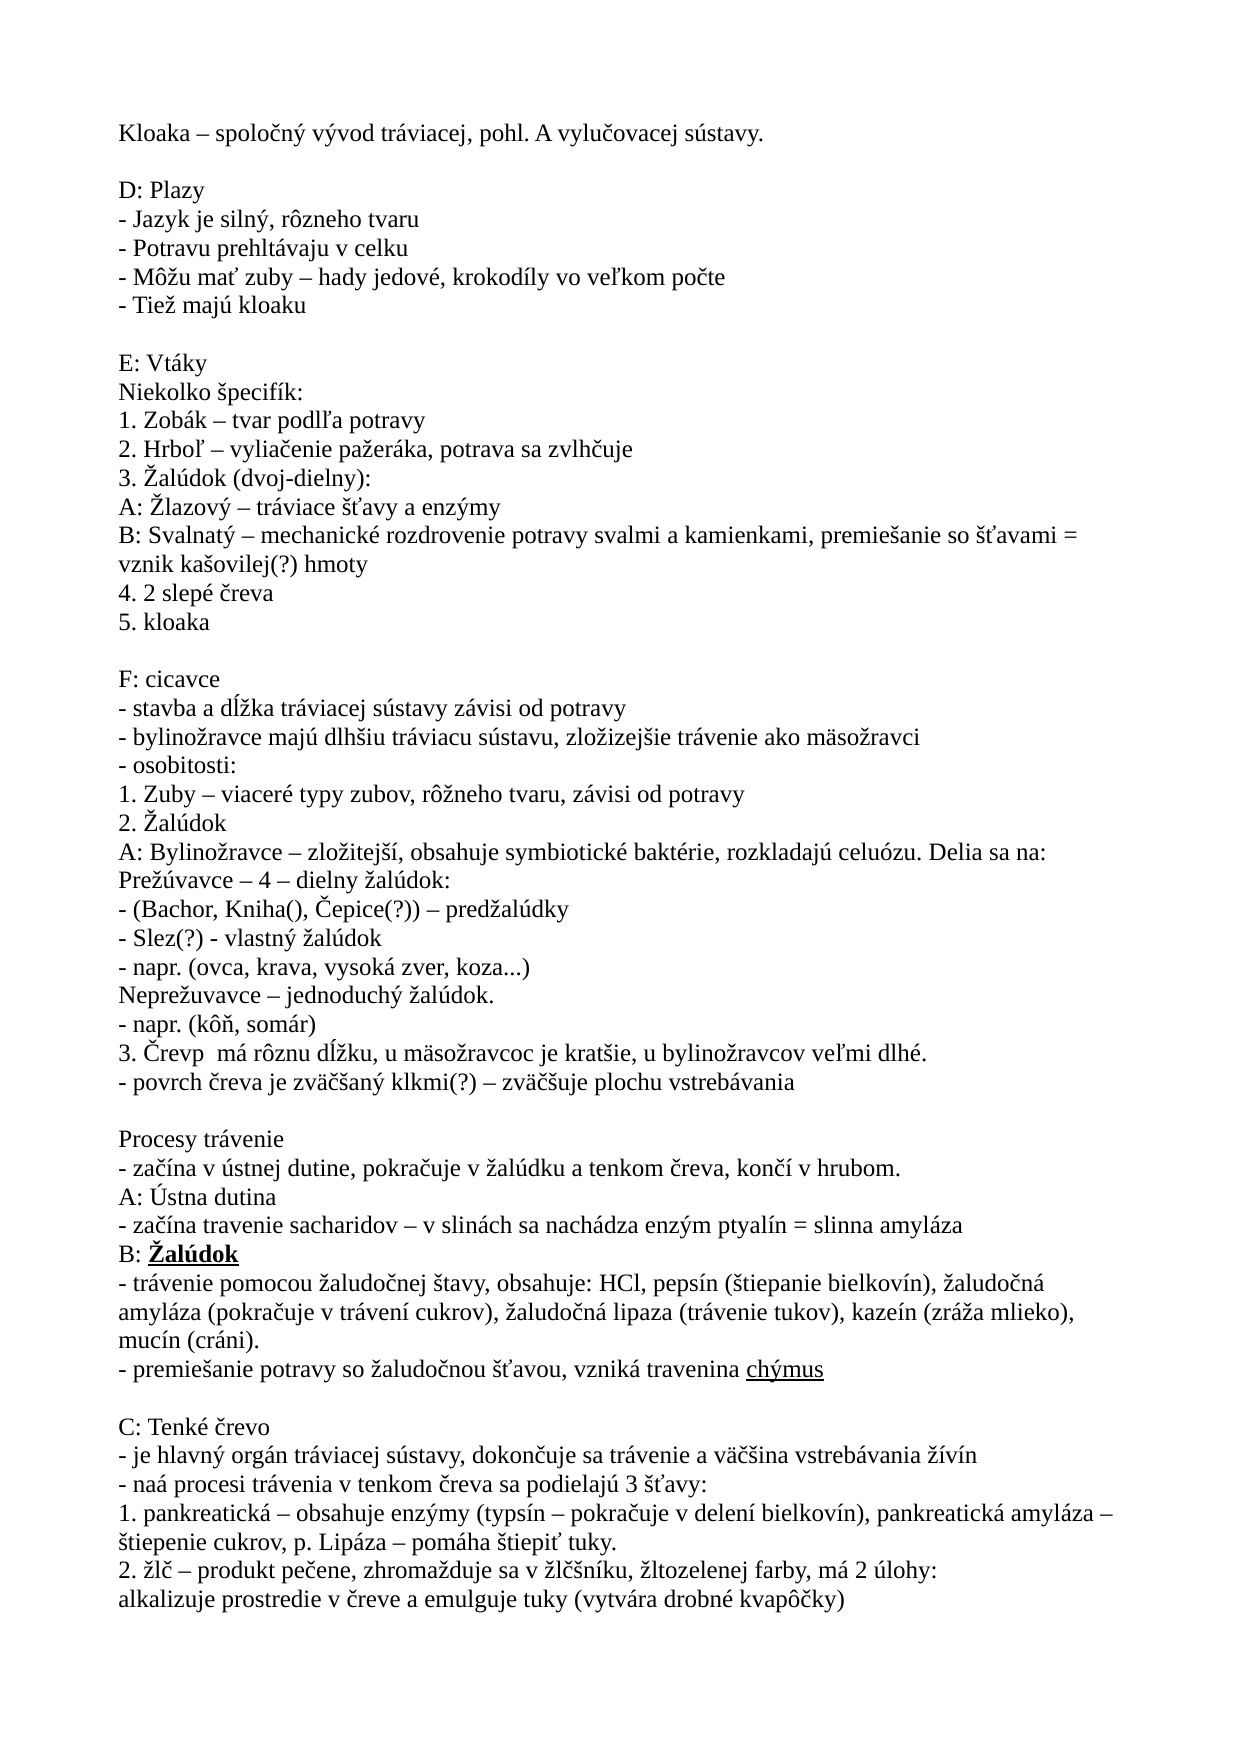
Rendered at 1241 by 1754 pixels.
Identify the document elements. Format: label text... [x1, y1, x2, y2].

text - trávenie pomocou žaludočnej štavy, obsahuje: HCl, pepsín (štiepanie bielkovín), žaludočná amyláza (pokračuje v trávení cukrov), žaludočná lipaza (trávenie tukov), kazeín (zráža mlieko), mucín (cráni). [118, 1268, 1122, 1354]
text - bylinožravce majú dlhšiu tráviacu sústavu, zložizejšie trávenie ako mäsožravci - osobitosti: 1. Zuby – viaceré typy zubov, rôžneho tvaru, závisi od potravy 2. Žalúdok A: Bylinožravce – zložitejší, obsahuje symbiotické baktérie, rozkladajú celuózu. Delia sa na: Prežúvavce – 4 – dielny žalúdok: - (Bachor, Kniha(), Čepice(?)) – predžalúdky - Slez(?) - vlastný žalúdok - napr. (ovca, krava, vysoká zver, koza...) Neprežuvavce – jednoduchý žalúdok. - napr. (kôň, somár) 3. Črevp má rôznu dĺžku, u mäsožravcoc je kratšie, u bylinožravcov veľmi dlhé. - povrch čreva je zväčšaný klkmi(?) – zväčšuje plochu vstrebávania Procesy trávenie - začína v ústnej dutine, pokračuje v žalúdku a tenkom čreva, končí v hrubom. A: Ústna dutina - začína travenie sacharidov – v slinách sa nachádza enzým ptyalín = slinna amyláza B: Žalúdok [118, 722, 1122, 1268]
text 3. Žalúdok (dvoj-dielny): A: Žlazový – tráviace šťavy a enzýmy B: Svalnatý – mechanické rozdrovenie potravy svalmi a kamienkami, premiešanie so šťavami = vznik kašovilej(?) hmoty 4. 2 slepé čreva 5. kloaka F: cicavce [118, 463, 1122, 693]
text - premiešanie potravy so žaludočnou šťavou, vzniká travenina chýmus C: Tenké črevo - je hlavný orgán tráviacej sústavy, dokončuje sa trávenie a väčšina vstrebávania žívín - naá procesi trávenia v tenkom čreva sa podielajú 3 šťavy: 1. pankreatická – obsahuje enzýmy (typsín – pokračuje v delení bielkovín), pankreatická amyláza – štiepenie cukrov, p. Lipáza – pomáha štiepiť tuky. 2. žlč – produkt pečene, zhromažduje sa v žlčšníku, žltozelenej farby, má 2 úlohy: alkalizuje prostredie v čreve a emulguje tuky (vytvára drobné kvapôčky) [118, 1354, 1122, 1613]
text - Môžu mať zuby – hady jedové, krokodíly vo veľkom počte - Tiež majú kloaku E: Vtáky Niekolko špecifík: 1. Zobák – tvar podlľa potravy 2. Hrboľ – vyliačenie pažeráka, potrava sa zvlhčuje [118, 262, 1122, 463]
text Kloaka – spoločný vývod tráviacej, pohl. A vylučovacej sústavy. D: Plazy - Jazyk je silný, rôzneho tvaru - Potravu prehltávaju v celku [118, 118, 1122, 262]
text - stavba a dĺžka tráviacej sústavy závisi od potravy [118, 693, 1122, 722]
